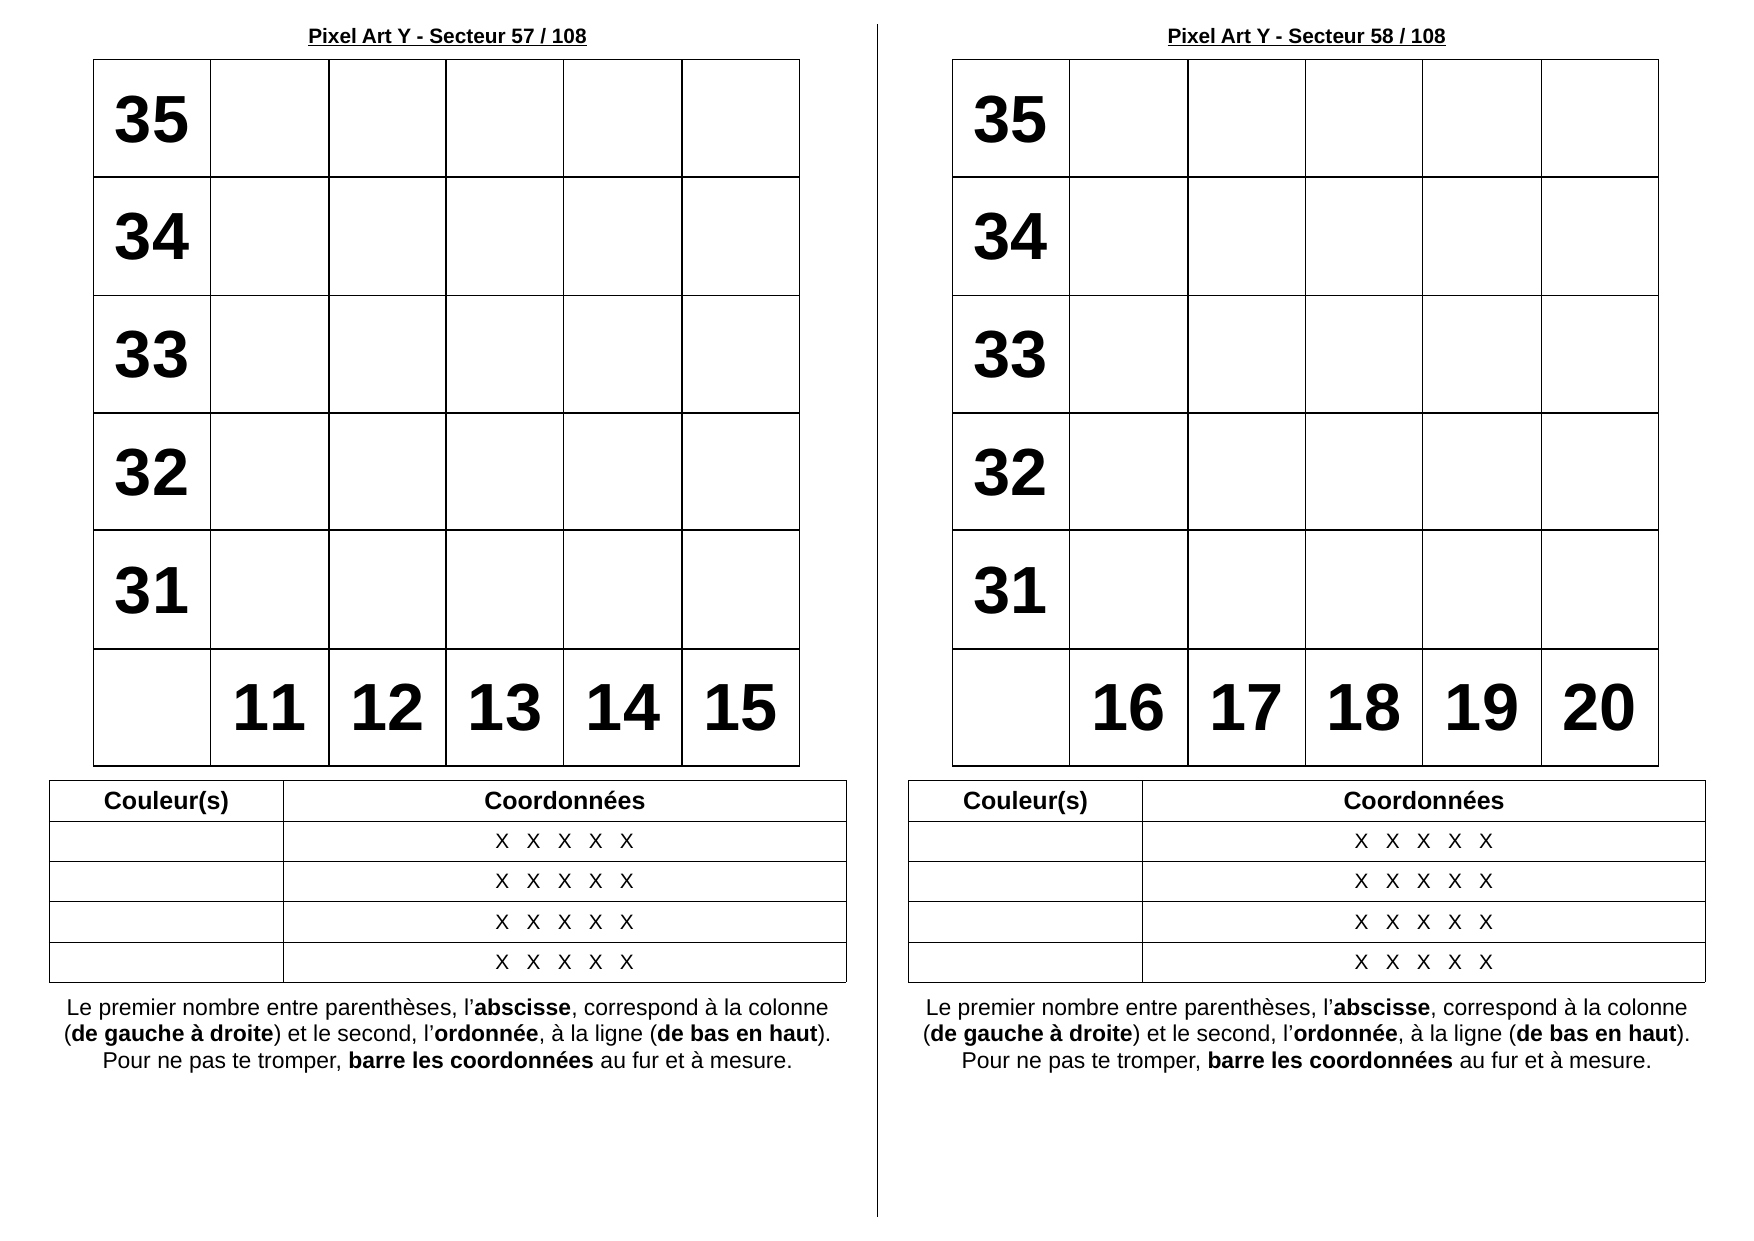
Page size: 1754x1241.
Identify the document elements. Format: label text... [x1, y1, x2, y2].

table_cell X X X X X [284, 943, 846, 982]
table_cell X X X X X [1143, 902, 1705, 942]
table_header Couleur(s) [50, 781, 283, 821]
text Pour ne pas te tromper, barre les coordonnées au fur et à mesure. [883, 1047, 1730, 1073]
table_cell [50, 943, 283, 982]
text Pixel Art Y - Secteur 58 / 108 [883, 24, 1730, 48]
table_cell X X X X X [284, 822, 846, 861]
text Pour ne pas te tromper, barre les coordonnées au fur et à mesure. [24, 1047, 871, 1073]
table_header Coordonnées [284, 781, 846, 821]
table_cell X X X X X [1143, 822, 1705, 861]
table_cell [909, 943, 1142, 982]
text (de gauche à droite) et le second, l’ordonnée, à la ligne (de bas en haut). [24, 1020, 871, 1047]
table_cell X X X X X [1143, 943, 1705, 982]
table_cell X X X X X [1143, 862, 1705, 901]
text Pixel Art Y - Secteur 57 / 108 [24, 24, 871, 48]
table_cell [909, 902, 1142, 942]
text Le premier nombre entre parenthèses, l’abscisse, correspond à la colonne [883, 994, 1730, 1020]
table_cell [909, 862, 1142, 901]
table_cell [909, 822, 1142, 861]
table_cell X X X X X [284, 902, 846, 942]
text Le premier nombre entre parenthèses, l’abscisse, correspond à la colonne [24, 994, 871, 1020]
table_cell [50, 902, 283, 942]
table_header Couleur(s) [909, 781, 1142, 821]
text (de gauche à droite) et le second, l’ordonnée, à la ligne (de bas en haut). [883, 1020, 1730, 1047]
table_cell X X X X X [284, 862, 846, 901]
table_cell [50, 822, 283, 861]
table_cell [50, 862, 283, 901]
table_header Coordonnées [1143, 781, 1705, 821]
